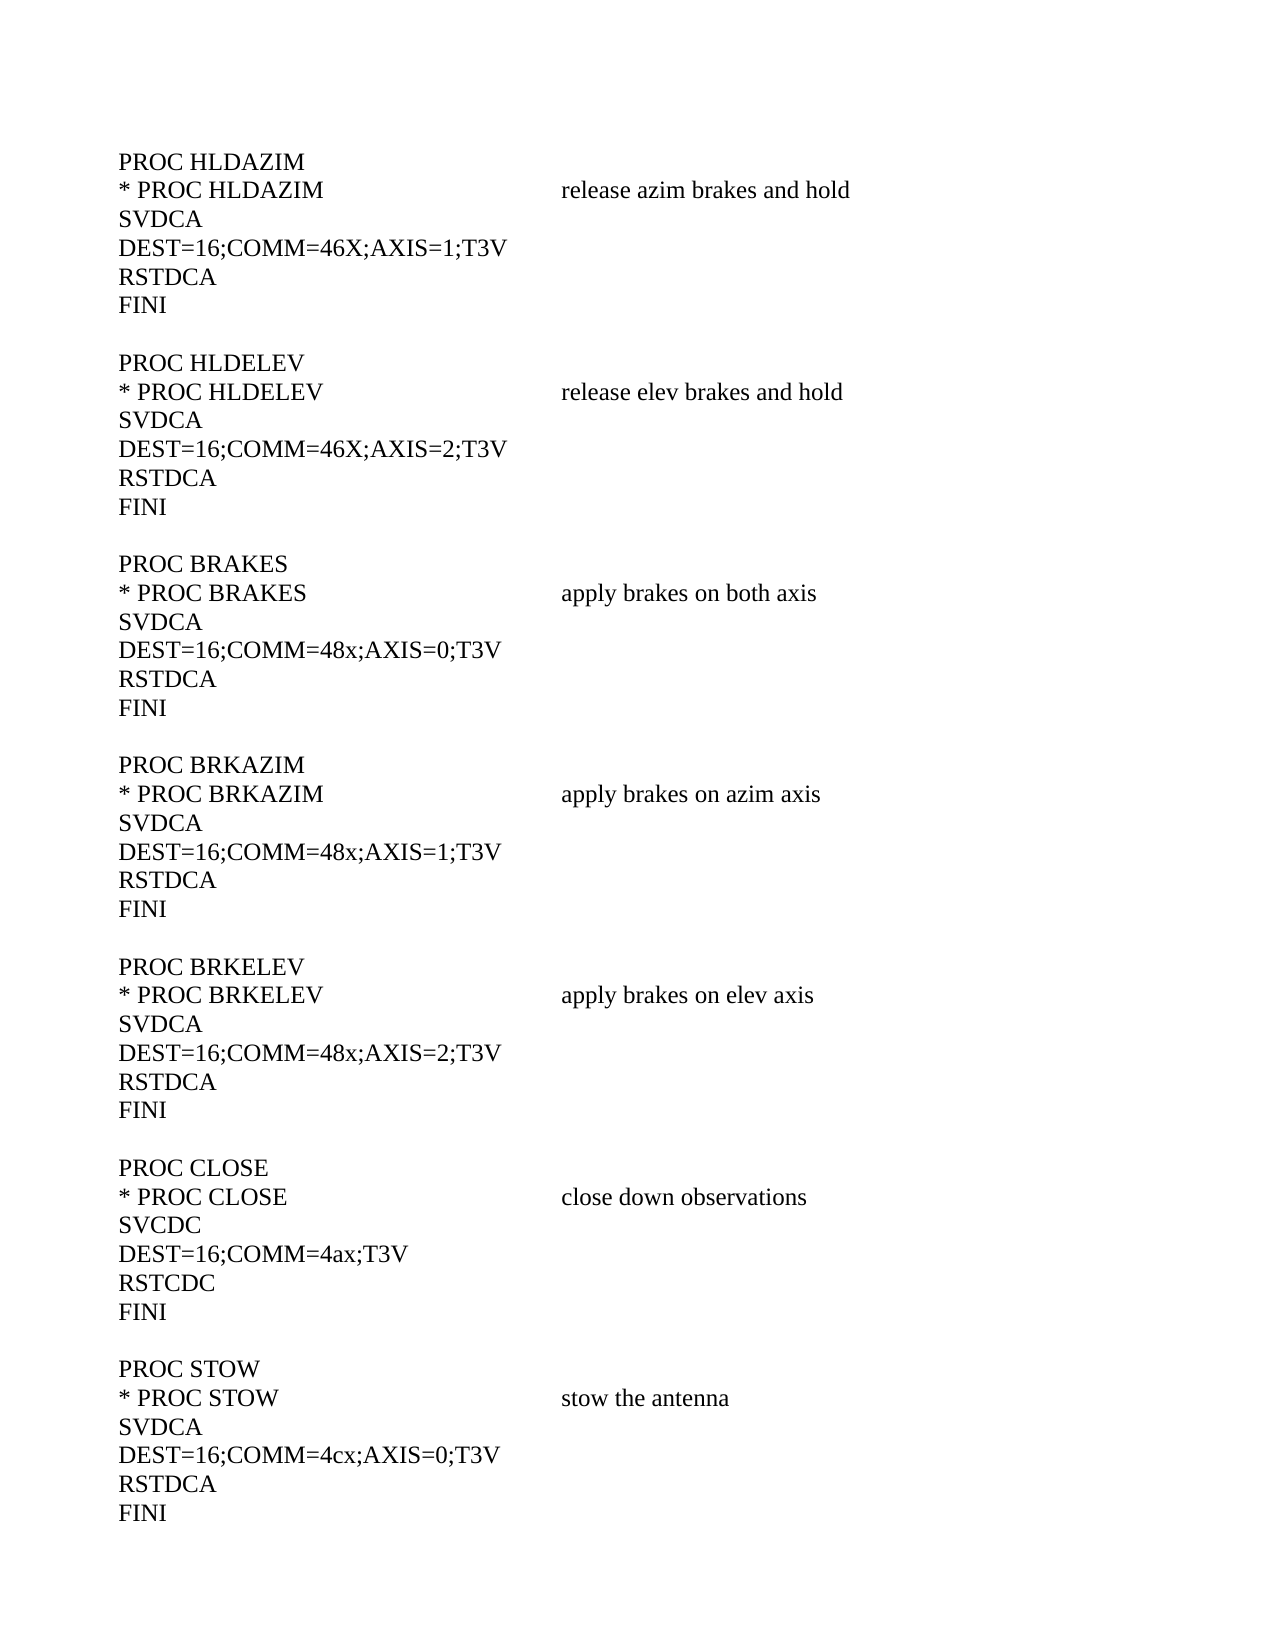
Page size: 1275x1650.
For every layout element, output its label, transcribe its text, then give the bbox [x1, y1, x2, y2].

text DEST=16;COMM=46X;AXIS=1;T3V [118, 233, 1157, 262]
text PROC STOW [118, 1354, 1157, 1383]
text RSTDCA [118, 664, 1157, 693]
text SVDCA [118, 808, 1157, 837]
text RSTDCA [118, 463, 1157, 492]
text SVDCA [118, 204, 1157, 233]
text DEST=16;COMM=48x;AXIS=1;T3V [118, 837, 1157, 866]
text DEST=16;COMM=48x;AXIS=0;T3V [118, 636, 1157, 664]
text SVDCA [118, 1009, 1157, 1038]
text FINI [118, 693, 1157, 722]
text DEST=16;COMM=4ax;T3V [118, 1239, 1157, 1268]
text FINI [118, 291, 1157, 319]
text * PROC BRKAZIM apply brakes on azim axis [118, 779, 1157, 808]
text FINI [118, 1096, 1157, 1124]
text SVDCA [118, 1412, 1157, 1441]
text RSTDCA [118, 262, 1157, 291]
text FINI [118, 894, 1157, 923]
text RSTCDC [118, 1268, 1157, 1297]
text PROC BRKELEV [118, 952, 1157, 981]
text * PROC CLOSE close down observations [118, 1182, 1157, 1211]
text FINI [118, 1498, 1157, 1527]
text RSTDCA [118, 866, 1157, 894]
text DEST=16;COMM=46X;AXIS=2;T3V [118, 434, 1157, 463]
text PROC CLOSE [118, 1153, 1157, 1182]
text * PROC STOW stow the antenna [118, 1383, 1157, 1412]
text PROC BRAKES [118, 549, 1157, 578]
text FINI [118, 492, 1157, 521]
text * PROC HLDELEV release elev brakes and hold [118, 377, 1157, 406]
text * PROC BRKELEV apply brakes on elev axis [118, 981, 1157, 1009]
text PROC HLDAZIM [118, 147, 1157, 176]
text PROC HLDELEV [118, 348, 1157, 377]
text * PROC HLDAZIM release azim brakes and hold [118, 176, 1157, 204]
text PROC BRKAZIM [118, 751, 1157, 779]
text SVDCA [118, 607, 1157, 636]
text SVCDC [118, 1211, 1157, 1239]
text * PROC BRAKES apply brakes on both axis [118, 578, 1157, 607]
text RSTDCA [118, 1067, 1157, 1096]
text FINI [118, 1297, 1157, 1326]
text RSTDCA [118, 1469, 1157, 1498]
text DEST=16;COMM=4cx;AXIS=0;T3V [118, 1441, 1157, 1469]
text DEST=16;COMM=48x;AXIS=2;T3V [118, 1038, 1157, 1067]
text SVDCA [118, 406, 1157, 434]
